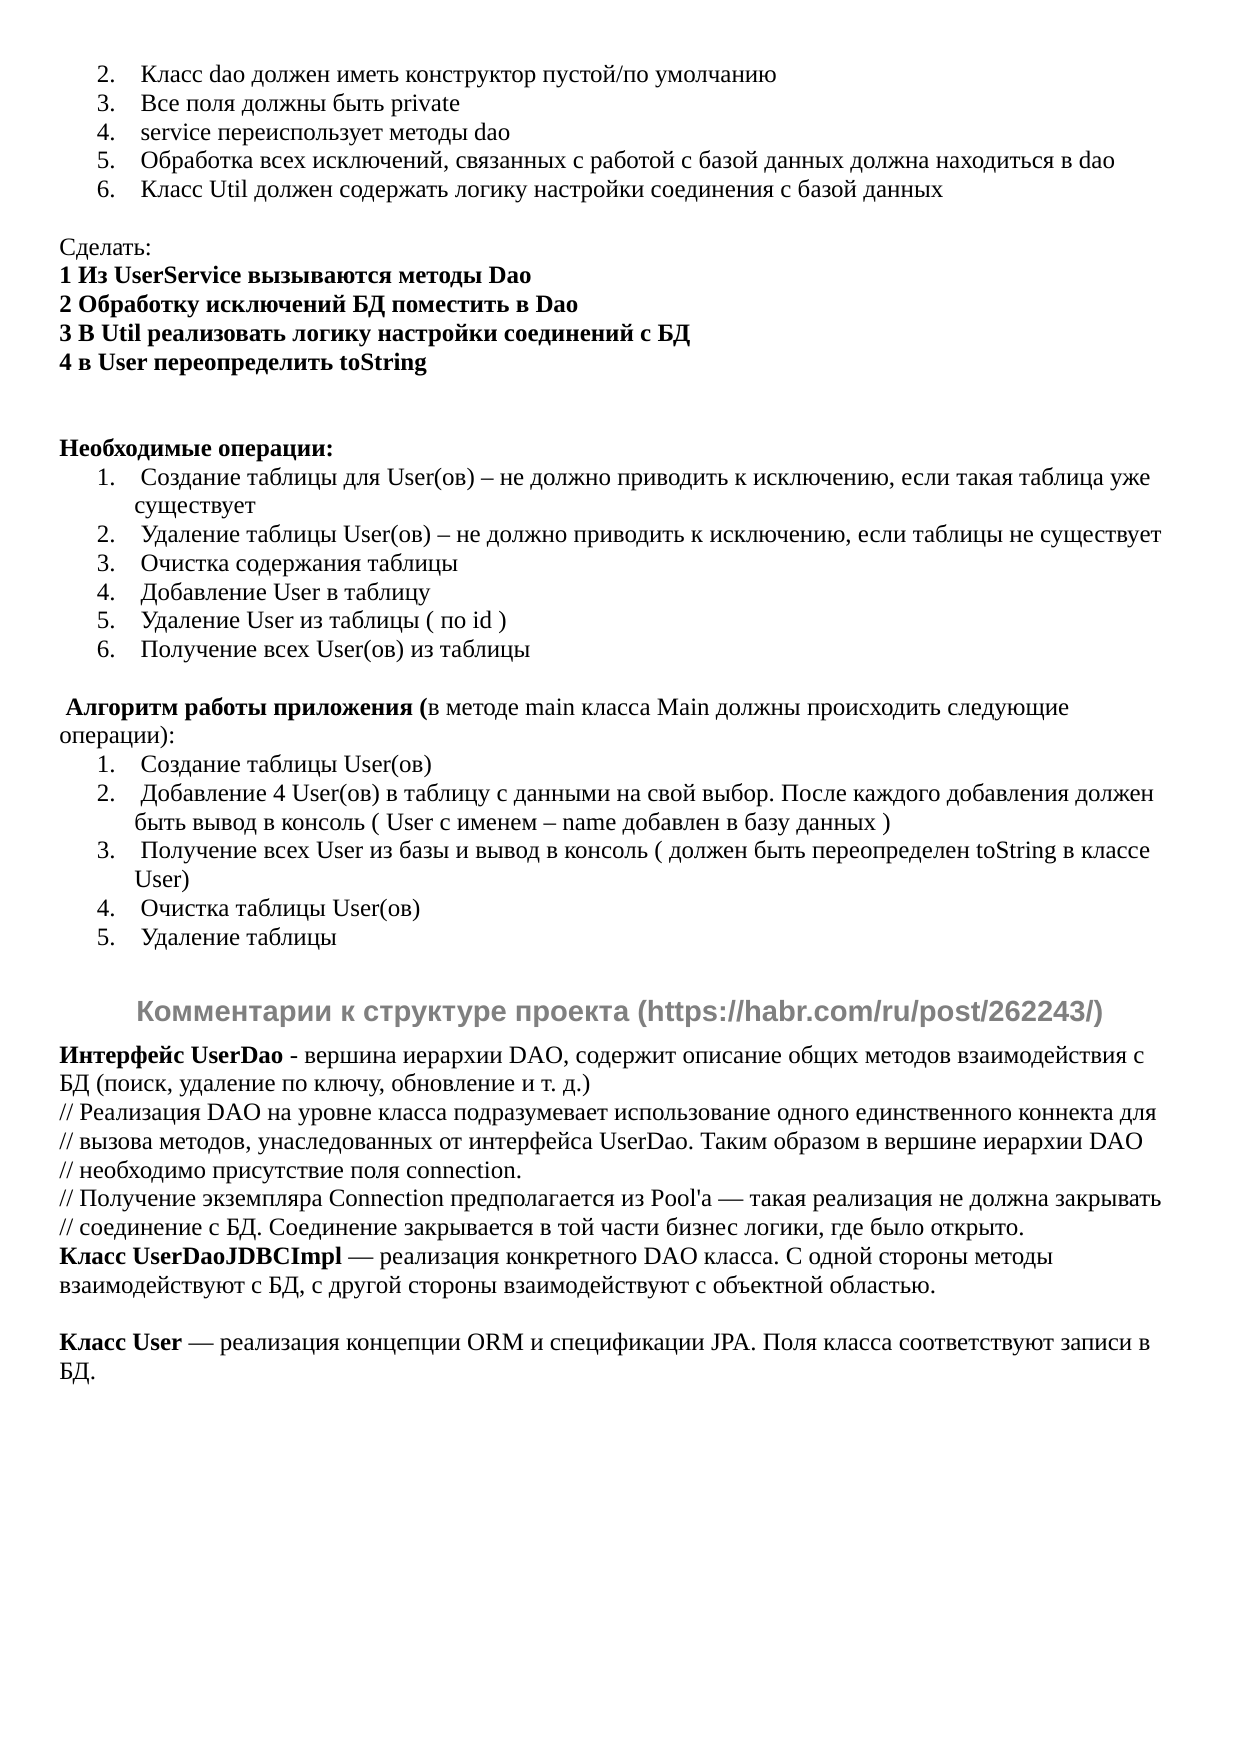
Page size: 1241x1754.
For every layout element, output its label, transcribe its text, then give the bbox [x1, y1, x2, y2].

text // необходимо присутствие поля connection. [59, 1155, 1181, 1183]
list Получение всех User из базы и вывод в консоль ( должен быть переопределен toString в классе User) [97, 835, 1181, 893]
list Добавление User в таблицу [97, 577, 1181, 605]
text Класс UserDaoJDBCImpl — реализация конкретного DAO класса. С одной стороны методы взаимодействуют с БД, с другой стороны взаимодействуют с объектной областью. [59, 1241, 1181, 1298]
list Класс Util должен содержать логику настройки соединения с базой данных [97, 174, 1181, 203]
text 2 Обработку исключений БД поместить в Dao [59, 289, 1181, 318]
list Создание таблицы User(ов) [97, 749, 1181, 778]
text // вызова методов, унаследованных от интерфейса UserDao. Таким образом в вершине иерархии DAO [59, 1126, 1181, 1155]
list Очистка таблицы User(ов) [97, 893, 1181, 922]
list Обработка всех исключений, связанных с работой с базой данных должна находиться в dao [97, 145, 1181, 174]
text Сделать: [59, 232, 1181, 260]
text Класс User — реализация концепции ORM и спецификации JPA. Поля класса соответствуют записи в БД. [59, 1327, 1181, 1385]
list Создание таблицы для User(ов) – не должно приводить к исключению, если такая таблица уже существует [97, 462, 1181, 519]
list service переиспользует методы dao [97, 117, 1181, 145]
text 1 Из UserService вызываются методы Dao [59, 260, 1181, 289]
subtitle Комментарии к структуре проекта (https://habr.com/ru/post/262243/) [59, 994, 1181, 1027]
list Удаление User из таблицы ( по id ) [97, 605, 1181, 634]
list Все поля должны быть private [97, 88, 1181, 117]
list Класс dao должен иметь конструктор пустой/по умолчанию [97, 59, 1181, 88]
list Удаление таблицы User(ов) – не должно приводить к исключению, если таблицы не существует [97, 519, 1181, 548]
text // Реализация DAO на уровне класса подразумевает использование одного единственного коннекта для [59, 1097, 1181, 1126]
text // Получение экземпляра Connection предполагается из Pool'a — такая реализация не должна закрывать [59, 1183, 1181, 1212]
list Очистка содержания таблицы [97, 548, 1181, 577]
list Удаление таблицы [97, 922, 1181, 950]
text Необходимые операции: [59, 433, 1181, 462]
list Добавление 4 User(ов) в таблицу с данными на свой выбор. После каждого добавления должен быть вывод в консоль ( User с именем – name добавлен в базу данных ) [97, 778, 1181, 835]
text Интерфейс UserDao - вершина иерархии DAO, содержит описание общих методов взаимодействия с БД (поиск, удаление по ключу, обновление и т. д.) [59, 1040, 1181, 1097]
text // соединение с БД. Соединение закрывается в той части бизнес логики, где было открыто. [59, 1212, 1181, 1241]
text Алгоритм работы приложения (в методе main класса Main должны происходить следующие операции): [59, 692, 1181, 749]
text 3 В Util реализовать логику настройки соединений с БД [59, 318, 1181, 347]
text 4 в User переопределить toString [59, 347, 1181, 375]
list Получение всех User(ов) из таблицы [97, 634, 1181, 663]
